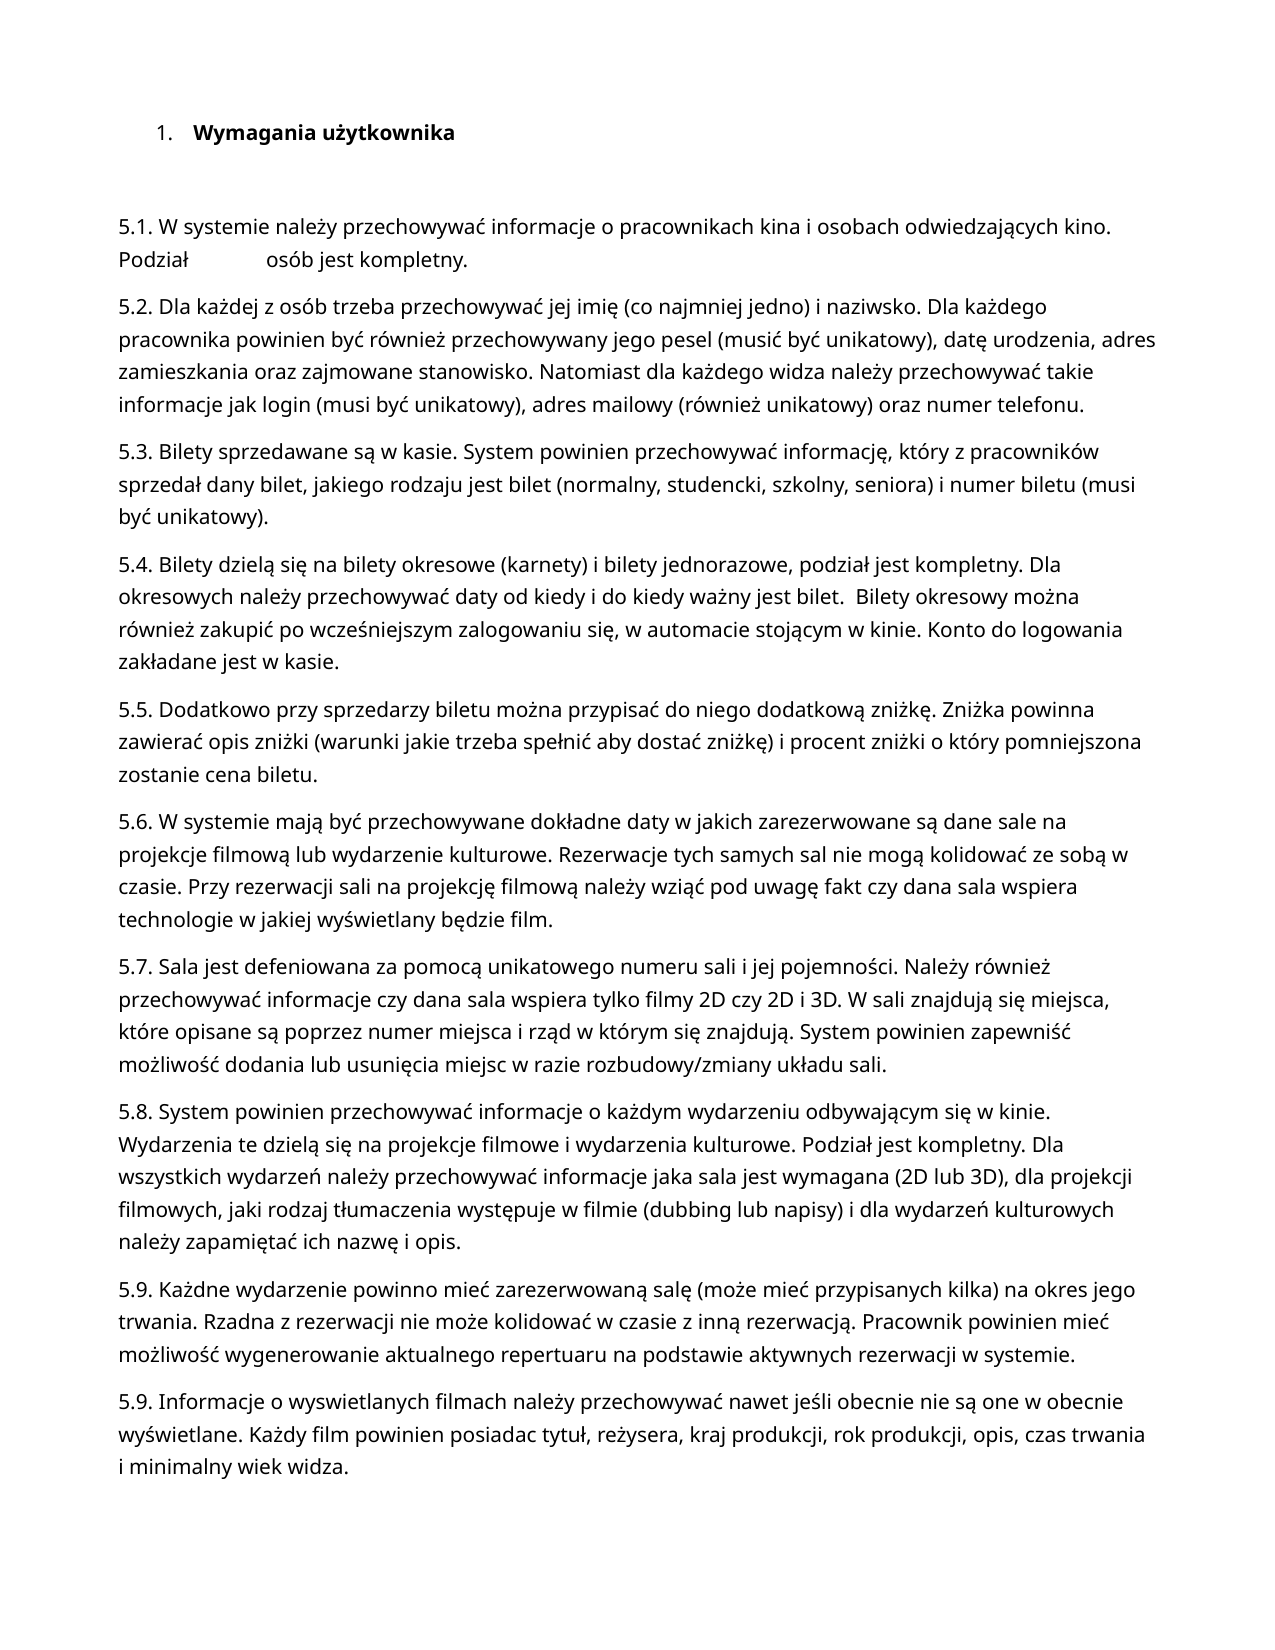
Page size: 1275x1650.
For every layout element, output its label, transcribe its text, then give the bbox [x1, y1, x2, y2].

list Wymagania użytkownika [156, 118, 1157, 147]
text 5.1. W systemie należy przechowywać informacje o pracownikach kina i osobach odwiedzających kino. Podział osób jest kompletny. [118, 212, 1157, 273]
text 5.3. Bilety sprzedawane są w kasie. System powinien przechowywać informację, który z pracowników sprzedał dany bilet, jakiego rodzaju jest bilet (normalny, studencki, szkolny, seniora) i numer biletu (musi być unikatowy). [118, 437, 1157, 531]
text 5.9. Informacje o wyswietlanych filmach należy przechowywać nawet jeśli obecnie nie są one w obecnie wyświetlane. Każdy film powinien posiadac tytuł, reżysera, kraj produkcji, rok produkcji, opis, czas trwania i minimalny wiek widza. [118, 1387, 1157, 1481]
text 5.5. Dodatkowo przy sprzedarzy biletu można przypisać do niego dodatkową zniżkę. Zniżka powinna zawierać opis zniżki (warunki jakie trzeba spełnić aby dostać zniżkę) i procent zniżki o który pomniejszona zostanie cena biletu. [118, 695, 1157, 788]
text 5.9. Każdne wydarzenie powinno mieć zarezerwowaną salę (może mieć przypisanych kilka) na okres jego trwania. Rzadna z rezerwacji nie może kolidować w czasie z inną rezerwacją. Pracownik powinien mieć możliwość wygenerowanie aktualnego repertuaru na podstawie aktywnych rezerwacji w systemie. [118, 1275, 1157, 1368]
text 5.6. W systemie mają być przechowywane dokładne daty w jakich zarezerwowane są dane sale na projekcje filmową lub wydarzenie kulturowe. Rezerwacje tych samych sal nie mogą kolidować ze sobą w czasie. Przy rezerwacji sali na projekcję filmową należy wziąć pod uwagę fakt czy dana sala wspiera technologie w jakiej wyświetlany będzie film. [118, 807, 1157, 933]
text 5.4. Bilety dzielą się na bilety okresowe (karnety) i bilety jednorazowe, podział jest kompletny. Dla okresowych należy przechowywać daty od kiedy i do kiedy ważny jest bilet. Bilety okresowy można również zakupić po wcześniejszym zalogowaniu się, w automacie stojącym w kinie. Konto do logowania zakładane jest w kasie. [118, 550, 1157, 676]
text 5.7. Sala jest defeniowana za pomocą unikatowego numeru sali i jej pojemności. Należy również przechowywać informacje czy dana sala wspiera tylko filmy 2D czy 2D i 3D. W sali znajdują się miejsca, które opisane są poprzez numer miejsca i rząd w którym się znajdują. System powinien zapewniść możliwość dodania lub usunięcia miejsc w razie rozbudowy/zmiany układu sali. [118, 952, 1157, 1078]
text 5.2. Dla każdej z osób trzeba przechowywać jej imię (co najmniej jedno) i naziwsko. Dla każdego pracownika powinien być również przechowywany jego pesel (musić być unikatowy), datę urodzenia, adres zamieszkania oraz zajmowane stanowisko. Natomiast dla każdego widza należy przechowywać takie informacje jak login (musi być unikatowy), adres mailowy (również unikatowy) oraz numer telefonu. [118, 292, 1157, 418]
text 5.8. System powinien przechowywać informacje o każdym wydarzeniu odbywającym się w kinie. Wydarzenia te dzielą się na projekcje filmowe i wydarzenia kulturowe. Podział jest kompletny. Dla wszystkich wydarzeń należy przechowywać informacje jaka sala jest wymagana (2D lub 3D), dla projekcji filmowych, jaki rodzaj tłumaczenia występuje w filmie (dubbing lub napisy) i dla wydarzeń kulturowych należy zapamiętać ich nazwę i opis. [118, 1097, 1157, 1256]
